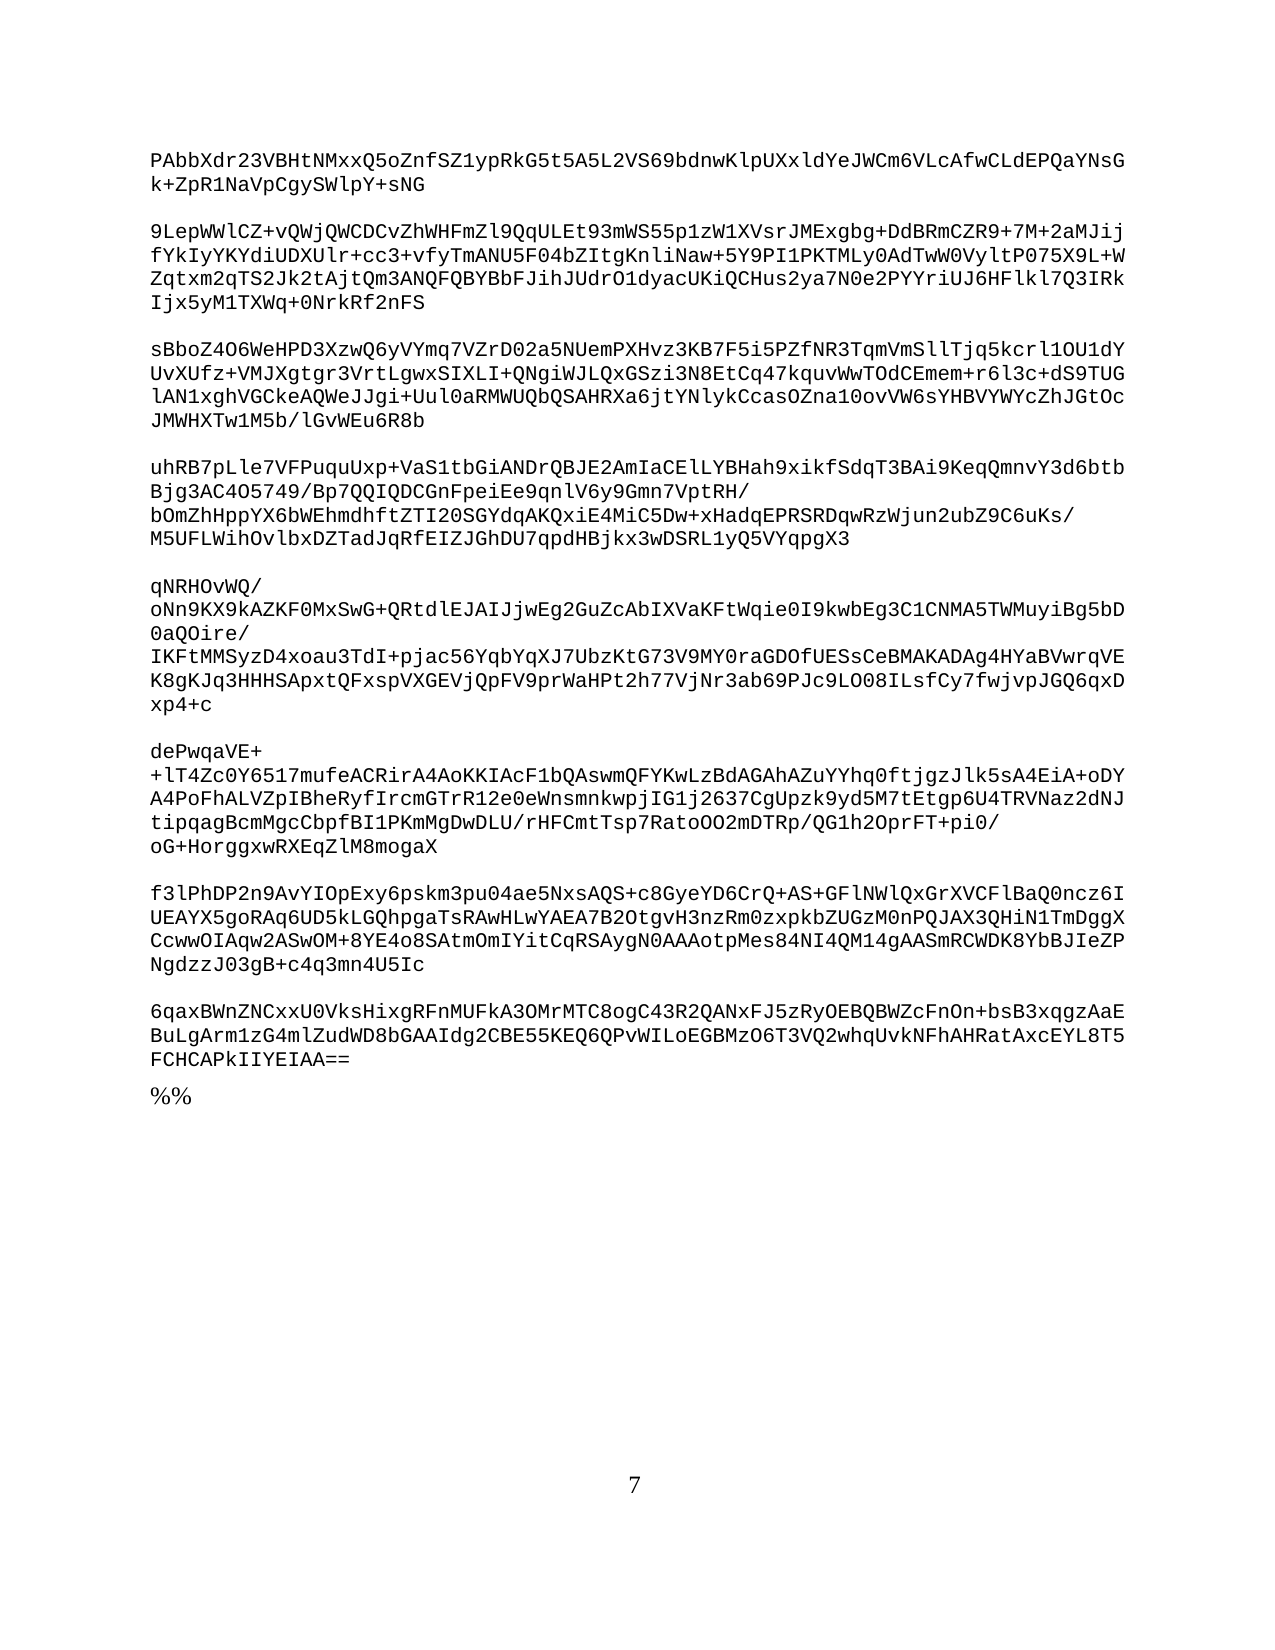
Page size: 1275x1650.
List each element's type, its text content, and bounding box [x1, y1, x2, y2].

text f3lPhDP2n9AvYIOpExy6pskm3pu04ae5NxsAQS+c8GyeYD6CrQ+AS+GFlNWlQxGrXVCFlBaQ0ncz6IUEAYX5goRAq6UD5kLGQhpgaTsRAwHLwYAEA7B2OtgvH3nzRm0zxpkbZUGzM0nPQJAX3QHiN1TmDggXCcwwOIAqw2ASwOM+8YE4o8SAtmOmIYitCqRSAygN0AAAotpMes84NI4QM14gAASmRCWDK8YbBJIeZPNgdzzJ03gB+c4q3mn4U5Ic [150, 883, 1125, 978]
text sBboZ4O6WeHPD3XzwQ6yVYmq7VZrD02a5NUemPXHvz3KB7F5i5PZfNR3TqmVmSllTjq5kcrl1OU1dYUvXUfz+VMJXgtgr3VrtLgwxSIXLI+QNgiWJLQxGSzi3N8EtCq47kquvWwTOdCEmem+r6l3c+dS9TUGlAN1xghVGCkeAQWeJJgi+Uul0aRMWUQbQSAHRXa6jtYNlykCcasOZna10ovVW6sYHBVYWYcZhJGtOcJMWHXTw1M5b/lGvWEu6R8b [150, 339, 1125, 434]
text qNRHOvWQ/oNn9KX9kAZKF0MxSwG+QRtdlEJAIJjwEg2GuZcAbIXVaKFtWqie0I9kwbEg3C1CNMA5TWMuyiBg5bD0aQOire/IKFtMMSyzD4xoau3TdI+pjac56YqbYqXJ7UbzKtG73V9MY0raGDOfUESsCeBMAKADAg4HYaBVwrqVEK8gKJq3HHHSApxtQFxspVXGEVjQpFV9prWaHPt2h77VjNr3ab69PJc9LO08ILsfCy7fwjvpJGQ6qxDxp4+c [150, 576, 1125, 717]
text PAbbXdr23VBHtNMxxQ5oZnfSZ1ypRkG5t5A5L2VS69bdnwKlpUXxldYeJWCm6VLcAfwCLdEPQaYNsGk+ZpR1NaVpCgySWlpY+sNG [150, 150, 1125, 197]
text uhRB7pLle7VFPuquUxp+VaS1tbGiANDrQBJE2AmIaCElLYBHah9xikfSdqT3BAi9KeqQmnvY3d6btbBjg3AC4O5749/Bp7QQIQDCGnFpeiEe9qnlV6y9Gmn7VptRH/bOmZhHppYX6bWEhmdhftZTI20SGYdqAKQxiE4MiC5Dw+xHadqEPRSRDqwRzWjun2ubZ9C6uKs/M5UFLWihOvlbxDZTadJqRfEIZJGhDU7qpdHBjkx3wDSRL1yQ5VYqpgX3 [150, 457, 1125, 552]
text 6qaxBWnZNCxxU0VksHixgRFnMUFkA3OMrMTC8ogC43R2QANxFJ5zRyOEBQBWZcFnOn+bsB3xqgzAaEBuLgArm1zG4mlZudWD8bGAAIdg2CBE55KEQ6QPvWILoEGBMzO6T3VQ2whqUvkNFhAHRatAxcEYL8T5FCHCAPkIIYEIAA== [150, 1001, 1125, 1072]
text dePwqaVE++lT4Zc0Y6517mufeACRirA4AoKKIAcF1bQAswmQFYKwLzBdAGAhAZuYYhq0ftjgzJlk5sA4EiA+oDYA4PoFhALVZpIBheRyfIrcmGTrR12e0eWnsmnkwpjIG1j2637CgUpzk9yd5M7tEtgp6U4TRVNaz2dNJtipqagBcmMgcCbpfBI1PKmMgDwDLU/rHFCmtTsp7RatoOO2mDTRp/QG1h2OprFT+pi0/oG+HorggxwRXEqZlM8mogaX [150, 741, 1125, 859]
text %% [150, 1081, 1125, 1110]
text 9LepWWlCZ+vQWjQWCDCvZhWHFmZl9QqULEt93mWS55p1zW1XVsrJMExgbg+DdBRmCZR9+7M+2aMJijfYkIyYKYdiUDXUlr+cc3+vfyTmANU5F04bZItgKnliNaw+5Y9PI1PKTMLy0AdTwW0VyltP075X9L+WZqtxm2qTS2Jk2tAjtQm3ANQFQBYBbFJihJUdrO1dyacUKiQCHus2ya7N0e2PYYriUJ6HFlkl7Q3IRkIjx5yM1TXWq+0NrkRf2nFS [150, 221, 1125, 316]
